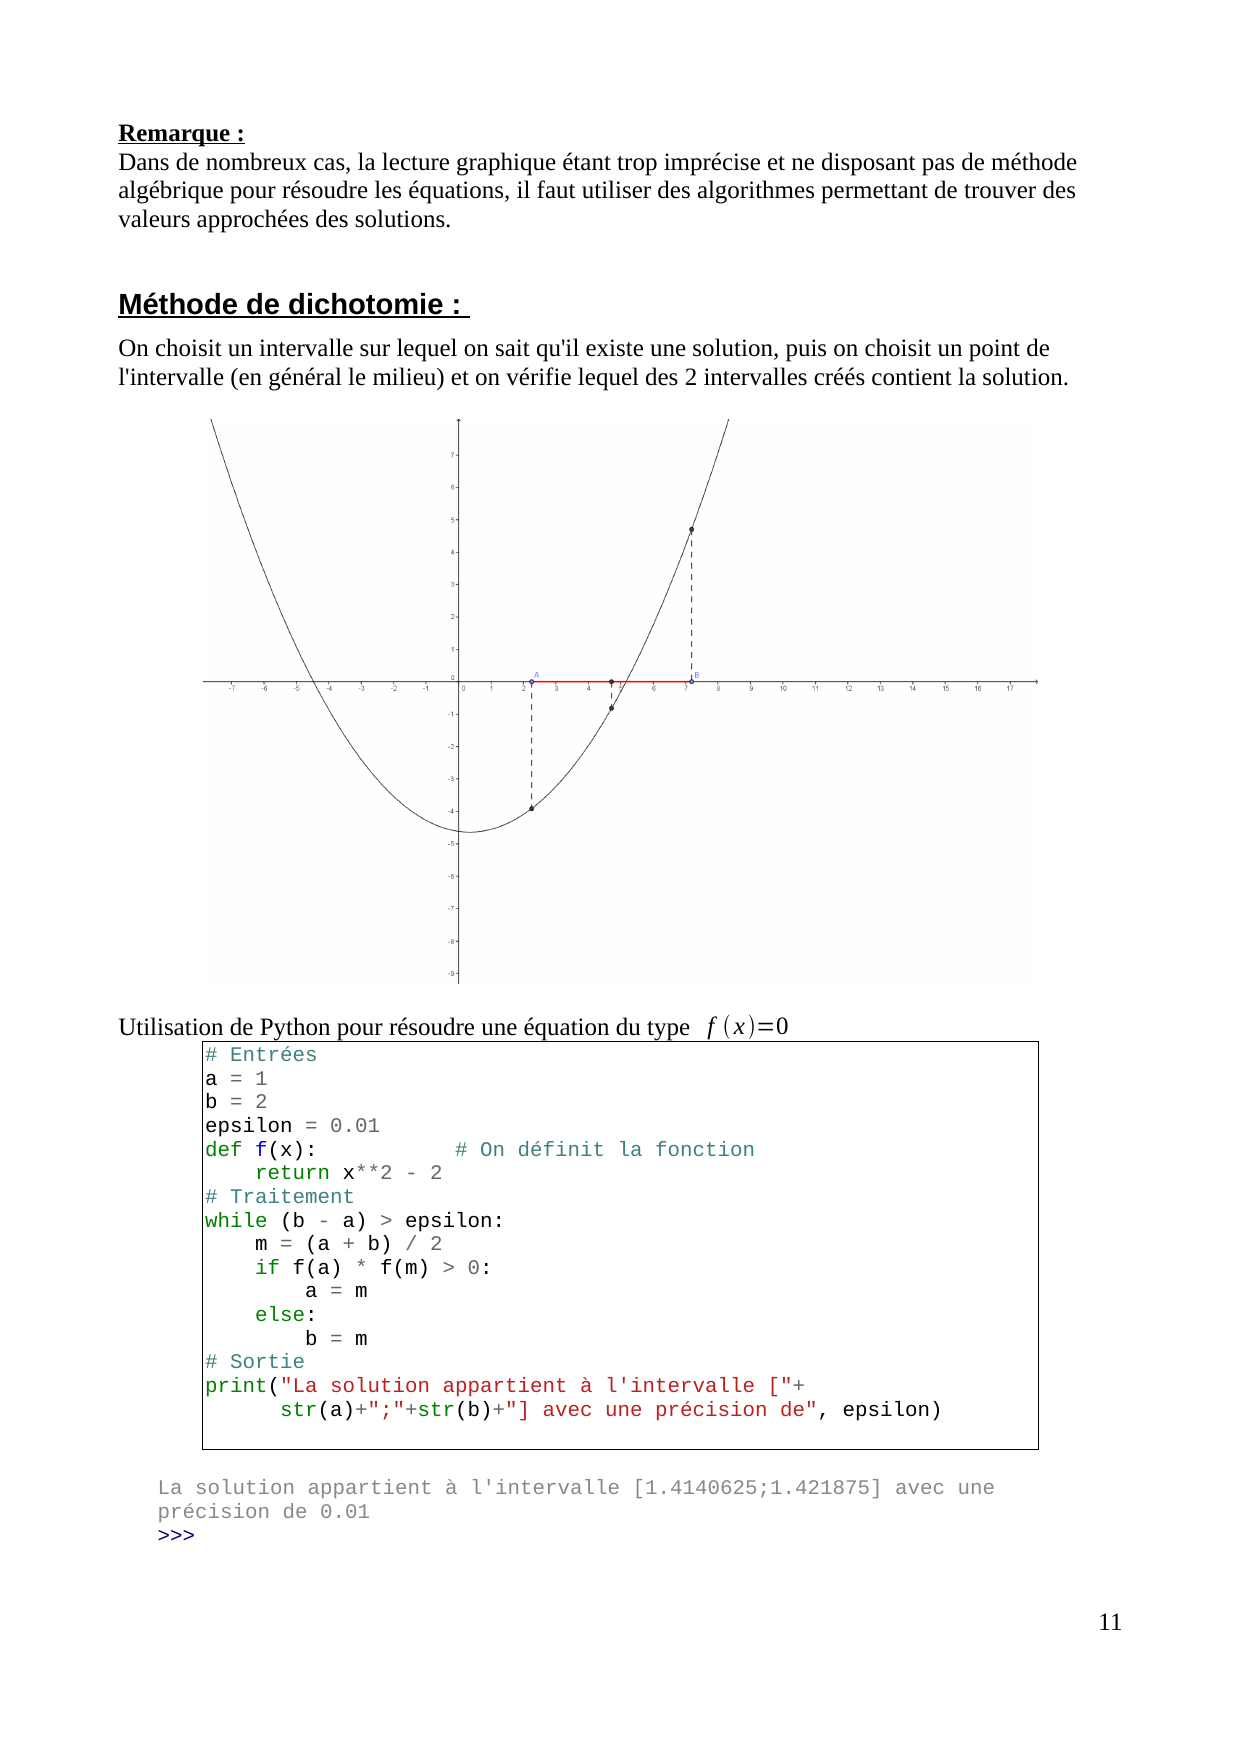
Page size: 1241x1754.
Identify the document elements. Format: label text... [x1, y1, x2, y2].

subtitle Méthode de dichotomie : [118, 287, 1122, 320]
text Utilisation de Python pour résoudre une équation du type [118, 1012, 1122, 1041]
text On choisit un intervalle sur lequel on sait qu'il existe une solution, puis on choisit un point de l'intervalle (en général le milieu) et on vérifie lequel des 2 intervalles créés contient la solution. [118, 333, 1122, 390]
picture [202, 419, 1038, 984]
text Remarque : [118, 118, 1122, 147]
text Dans de nombreux cas, la lecture graphique étant trop imprécise et ne disposant pas de méthode algébrique pour résoudre les équations, il faut utiliser des algorithmes permettant de trouver des valeurs approchées des solutions. [118, 147, 1122, 233]
